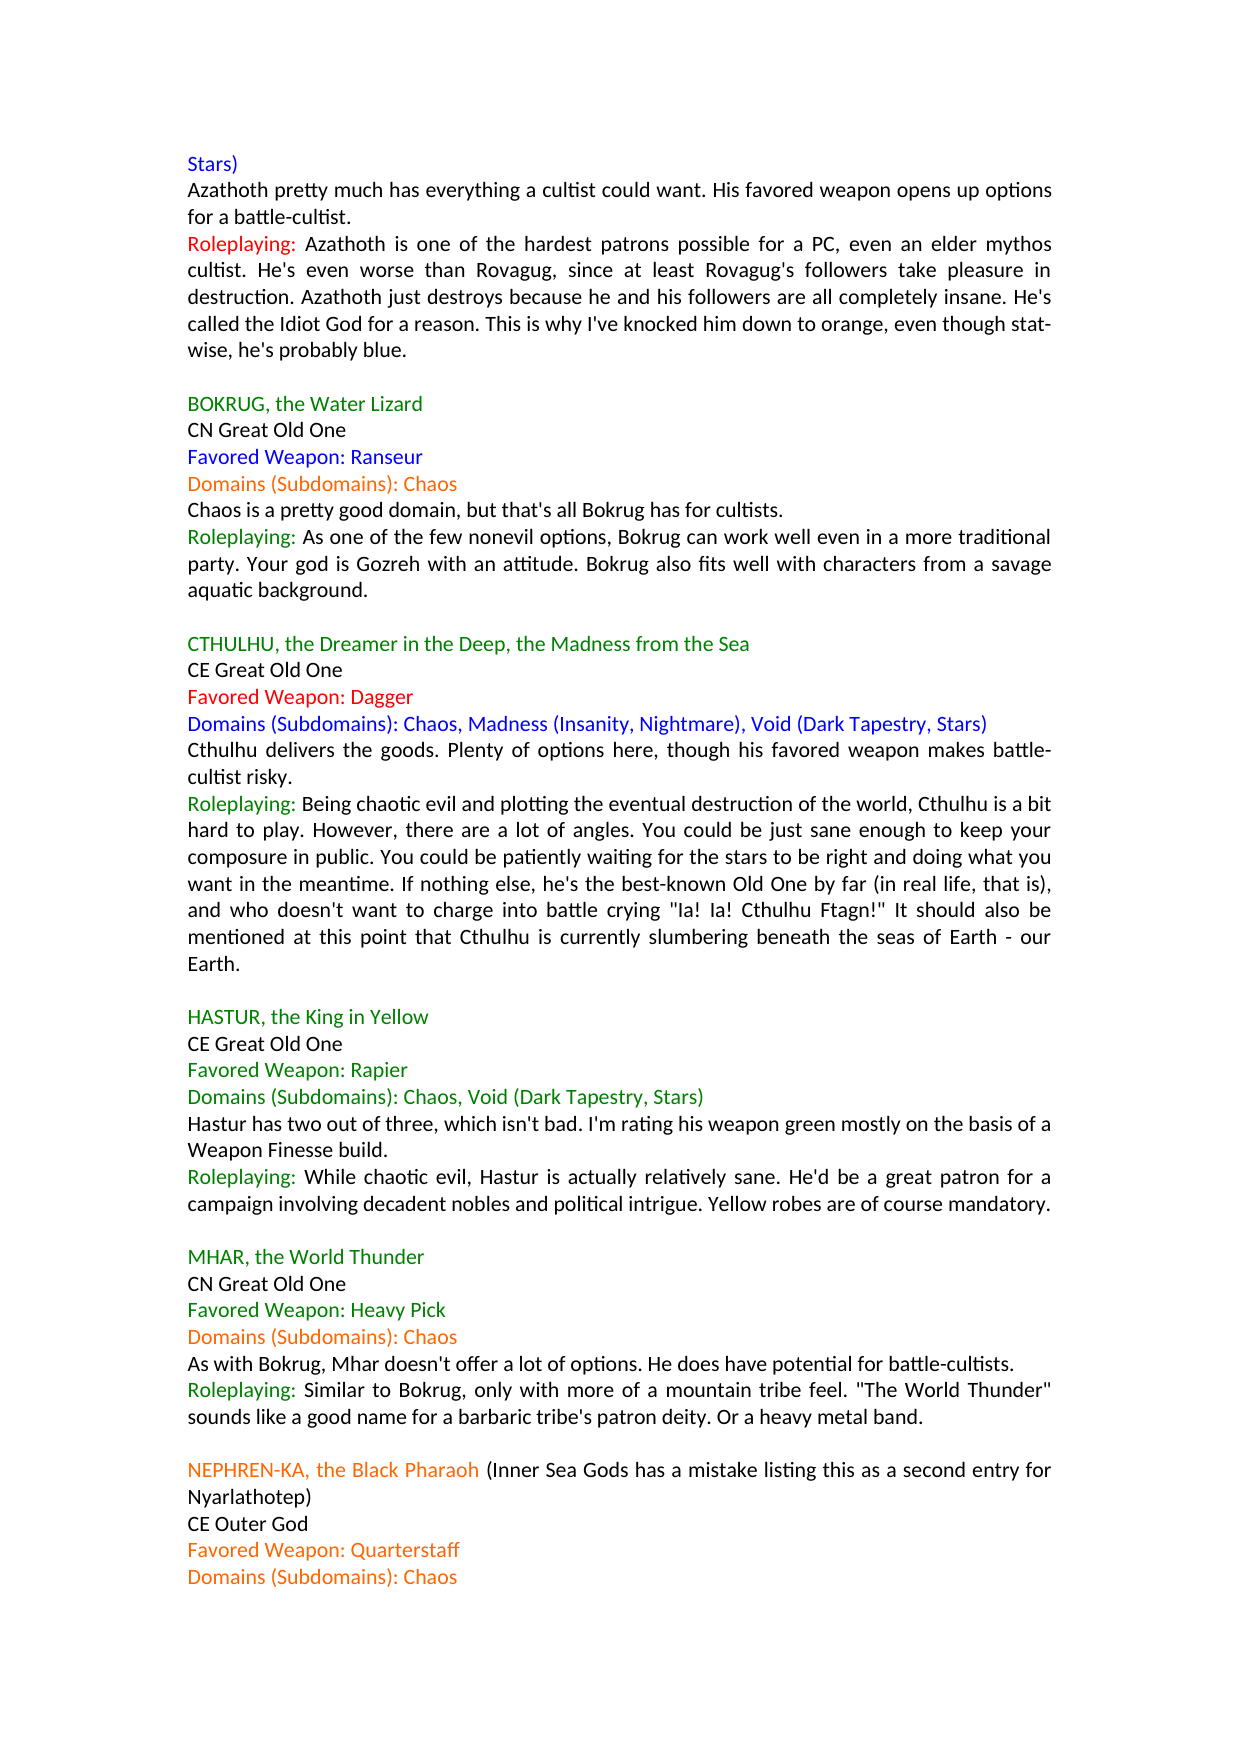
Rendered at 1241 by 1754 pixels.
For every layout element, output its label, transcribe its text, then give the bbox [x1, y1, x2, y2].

text Roleplaying: Similar to Bokrug, only with more of a mountain tribe feel. "The World Thunder" sounds like a good name for a barbaric tribe's patron deity. Or a heavy metal band. [187, 1377, 1053, 1430]
text CE Great Old One [187, 657, 1053, 683]
text Roleplaying: While chaotic evil, Hastur is actually relatively sane. He'd be a great patron for a campaign involving decadent nobles and political intrigue. Yellow robes are of course mandatory. [187, 1163, 1053, 1217]
text Cthulhu delivers the goods. Plenty of options here, though his favored weapon makes battle-cultist risky. [187, 737, 1053, 790]
text CN Great Old One [187, 417, 1053, 443]
text HASTUR, the King in Yellow [187, 1003, 1053, 1030]
text Roleplaying: Being chaotic evil and plotting the eventual destruction of the world, Cthulhu is a bit hard to play. However, there are a lot of angles. You could be just sane enough to keep your composure in public. You could be patiently waiting for the stars to be right and doing what you want in the meantime. If nothing else, he's the best-known Old One by far (in real life, that is), and who doesn't want to charge into battle crying "Ia! Ia! Cthulhu Ftagn!" It should also be mentioned at this point that Cthulhu is currently slumbering beneath the seas of Earth - our Earth. [187, 790, 1053, 977]
text Roleplaying: Azathoth is one of the hardest patrons possible for a PC, even an elder mythos cultist. He's even worse than Rovagug, since at least Rovagug's followers take pleasure in destruction. Azathoth just destroys because he and his followers are all completely insane. He's called the Idiot God for a reason. This is why I've knocked him down to orange, even though stat-wise, he's probably blue. [187, 230, 1053, 363]
text As with Bokrug, Mhar doesn't offer a lot of options. He does have potential for battle-cultists. [187, 1350, 1053, 1377]
text Favored Weapon: Heavy Pick [187, 1297, 1053, 1323]
text Domains (Subdomains): Chaos, Madness (Insanity, Nightmare), Void (Dark Tapestry, Stars) [187, 710, 1053, 737]
text Domains (Subdomains): Chaos [187, 1563, 1053, 1590]
text Azathoth pretty much has everything a cultist could want. His favored weapon opens up options for a battle-cultist. [187, 177, 1053, 230]
text BOKRUG, the Water Lizard [187, 390, 1053, 417]
text Chaos is a pretty good domain, but that's all Bokrug has for cultists. [187, 497, 1053, 523]
text Favored Weapon: Ranseur [187, 443, 1053, 470]
text Domains (Subdomains): Chaos [187, 1323, 1053, 1350]
text Domains (Subdomains): Chaos, Void (Dark Tapestry, Stars) [187, 1083, 1053, 1110]
text Domains (Subdomains): Chaos [187, 470, 1053, 497]
text CE Outer God [187, 1510, 1053, 1537]
text Roleplaying: As one of the few nonevil options, Bokrug can work well even in a more traditional party. Your god is Gozreh with an attitude. Bokrug also fits well with characters from a savage aquatic background. [187, 523, 1053, 603]
text Stars) [187, 150, 1053, 177]
text CTHULHU, the Dreamer in the Deep, the Madness from the Sea [187, 630, 1053, 657]
text Favored Weapon: Dagger [187, 683, 1053, 710]
text CE Great Old One [187, 1030, 1053, 1057]
text Favored Weapon: Quarterstaff [187, 1537, 1053, 1563]
text NEPHREN-KA, the Black Pharaoh (Inner Sea Gods has a mistake listing this as a second entry for Nyarlathotep) [187, 1457, 1053, 1510]
text MHAR, the World Thunder [187, 1243, 1053, 1270]
text CN Great Old One [187, 1270, 1053, 1297]
text Hastur has two out of three, which isn't bad. I'm rating his weapon green mostly on the basis of a Weapon Finesse build. [187, 1110, 1053, 1163]
text Favored Weapon: Rapier [187, 1057, 1053, 1083]
